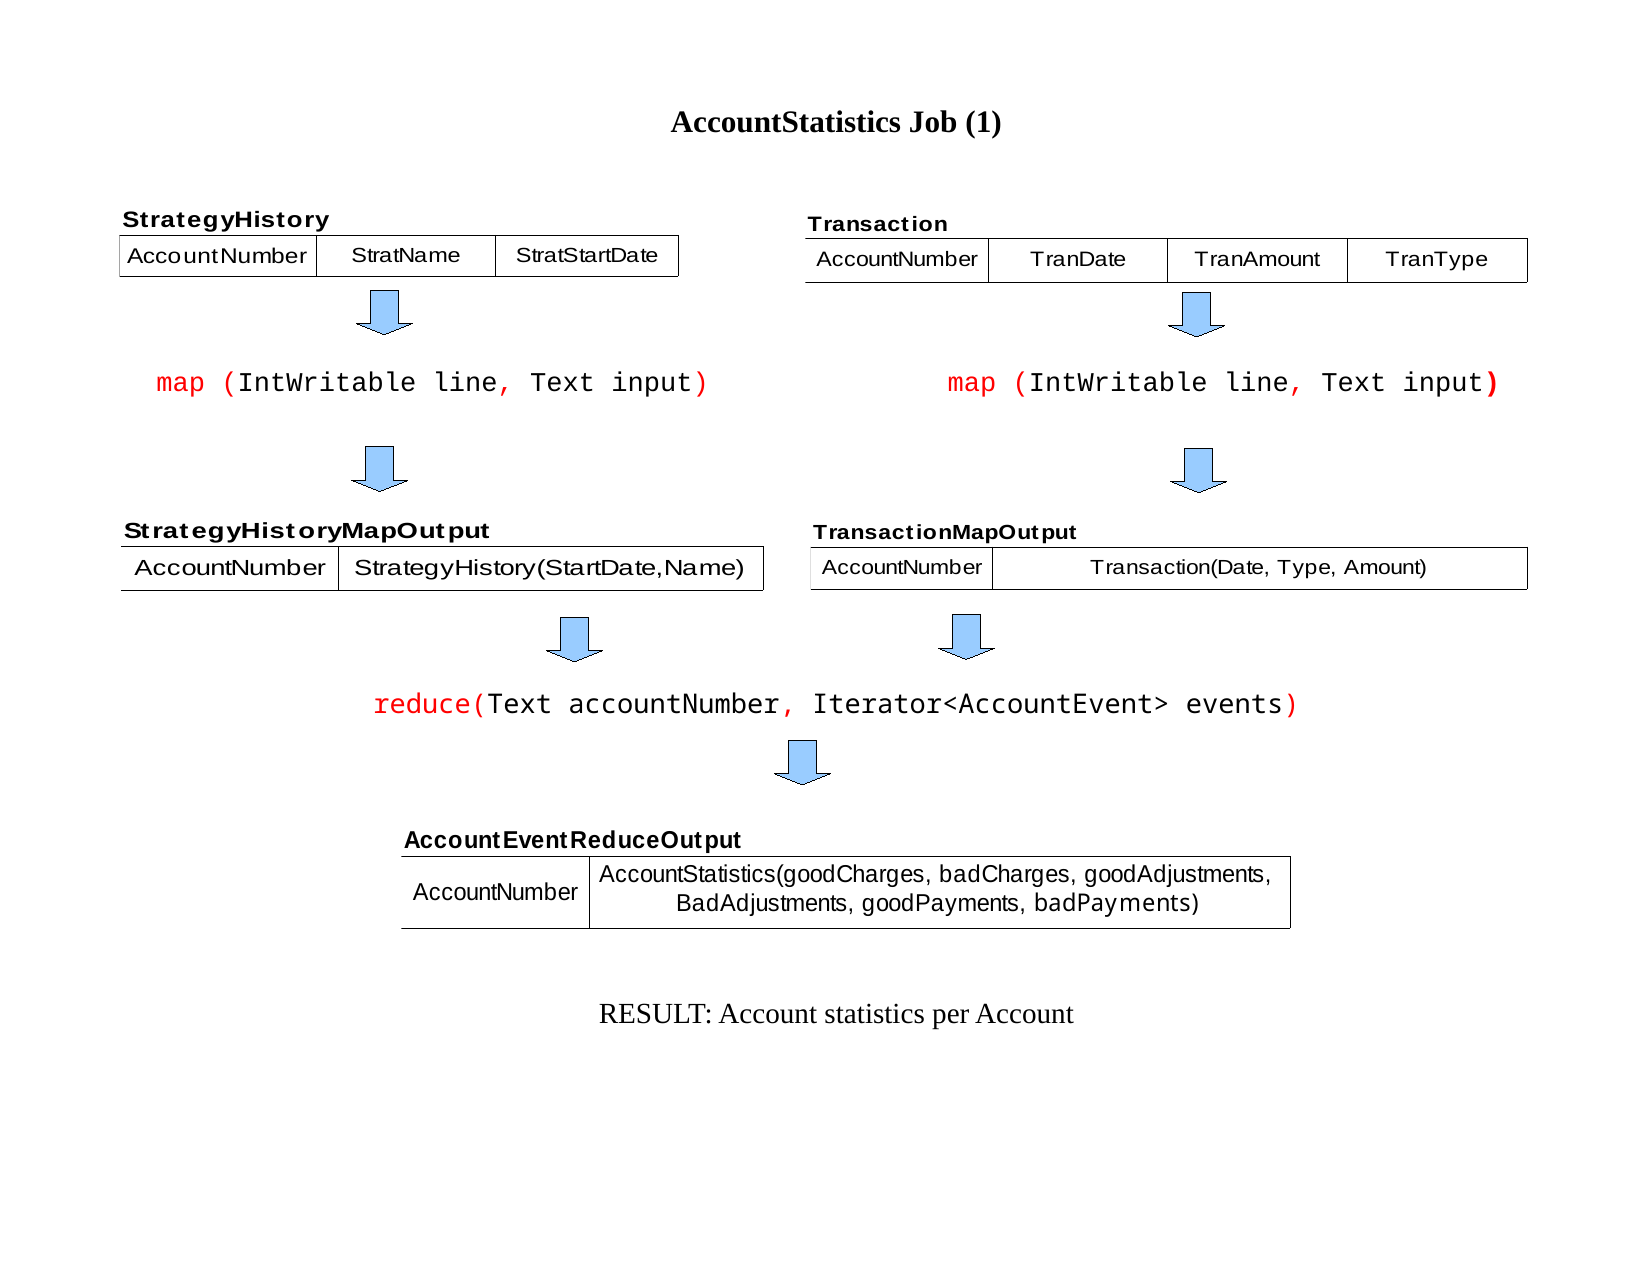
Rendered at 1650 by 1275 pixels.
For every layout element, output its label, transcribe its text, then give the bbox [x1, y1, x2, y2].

text reduce(Text accountNumber, Iterator<AccountEvent> events) [75, 685, 1597, 722]
text map (IntWritable line, Text input) map (IntWritable line, Text input) [75, 369, 1597, 400]
text RESULT: Account statistics per Account [75, 996, 1597, 1029]
text AccountStatistics Job (1) [75, 104, 1597, 140]
